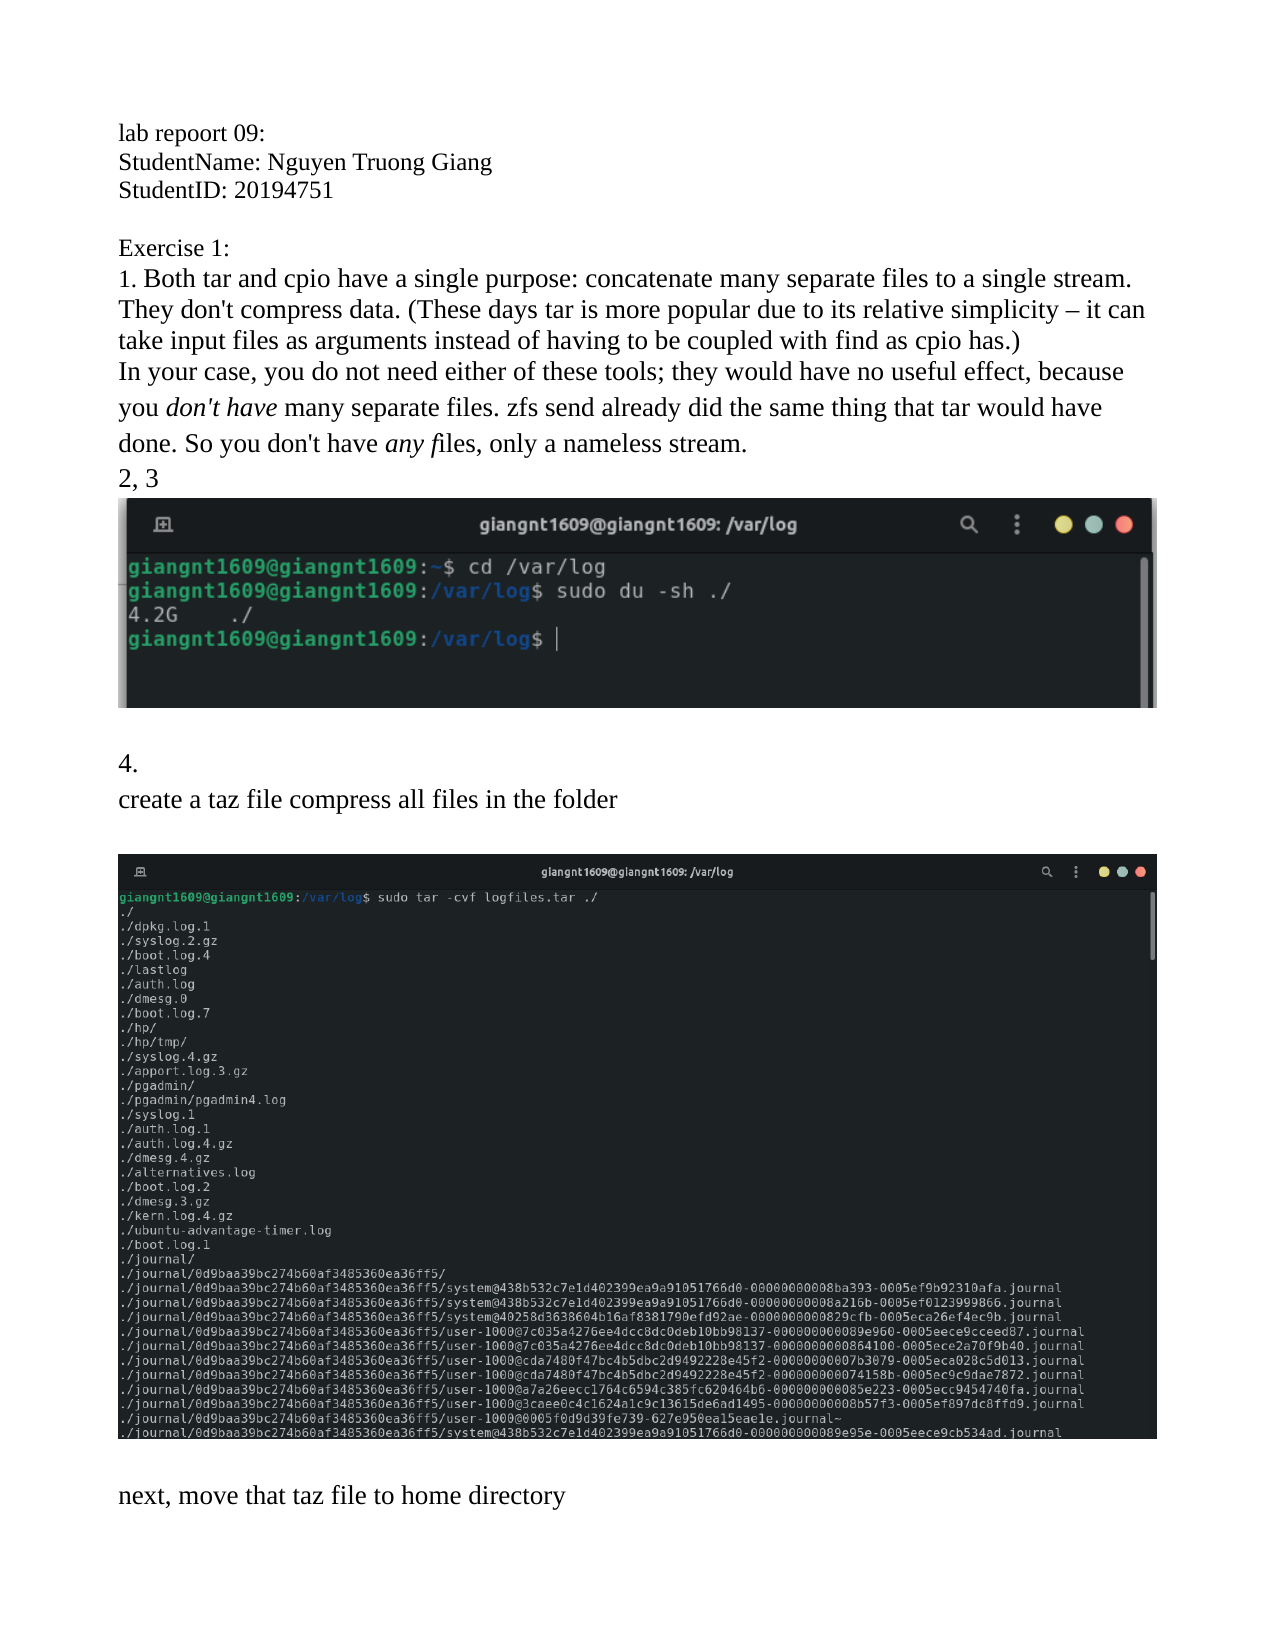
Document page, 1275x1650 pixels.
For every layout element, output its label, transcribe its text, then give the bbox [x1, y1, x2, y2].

text 4. [118, 747, 1157, 779]
text create a taz file compress all files in the folder [118, 783, 1157, 814]
text 1. Both tar and cpio have a single purpose: concatenate many separate files to a single stream. They don't compress data. (These days tar is more popular due to its relative simplicity – it can take input files as arguments instead of having to be coupled with find as cpio has.) [118, 262, 1157, 355]
text 2, 3 [118, 462, 1157, 494]
picture [118, 498, 1157, 708]
text StudentName: Nguyen Truong Giang [118, 147, 1157, 176]
text StudentID: 20194751 [118, 176, 1157, 204]
text In your case, you do not need either of these tools; they would have no useful effect, because you don't have many separate files. zfs send already did the same thing that tar would have done. So you don't have any files, only a nameless stream. [118, 355, 1157, 458]
text next, move that taz file to home directory [118, 1479, 1157, 1510]
text lab repoort 09: [118, 118, 1157, 147]
picture [118, 854, 1157, 1439]
text Exercise 1: [118, 233, 1157, 262]
